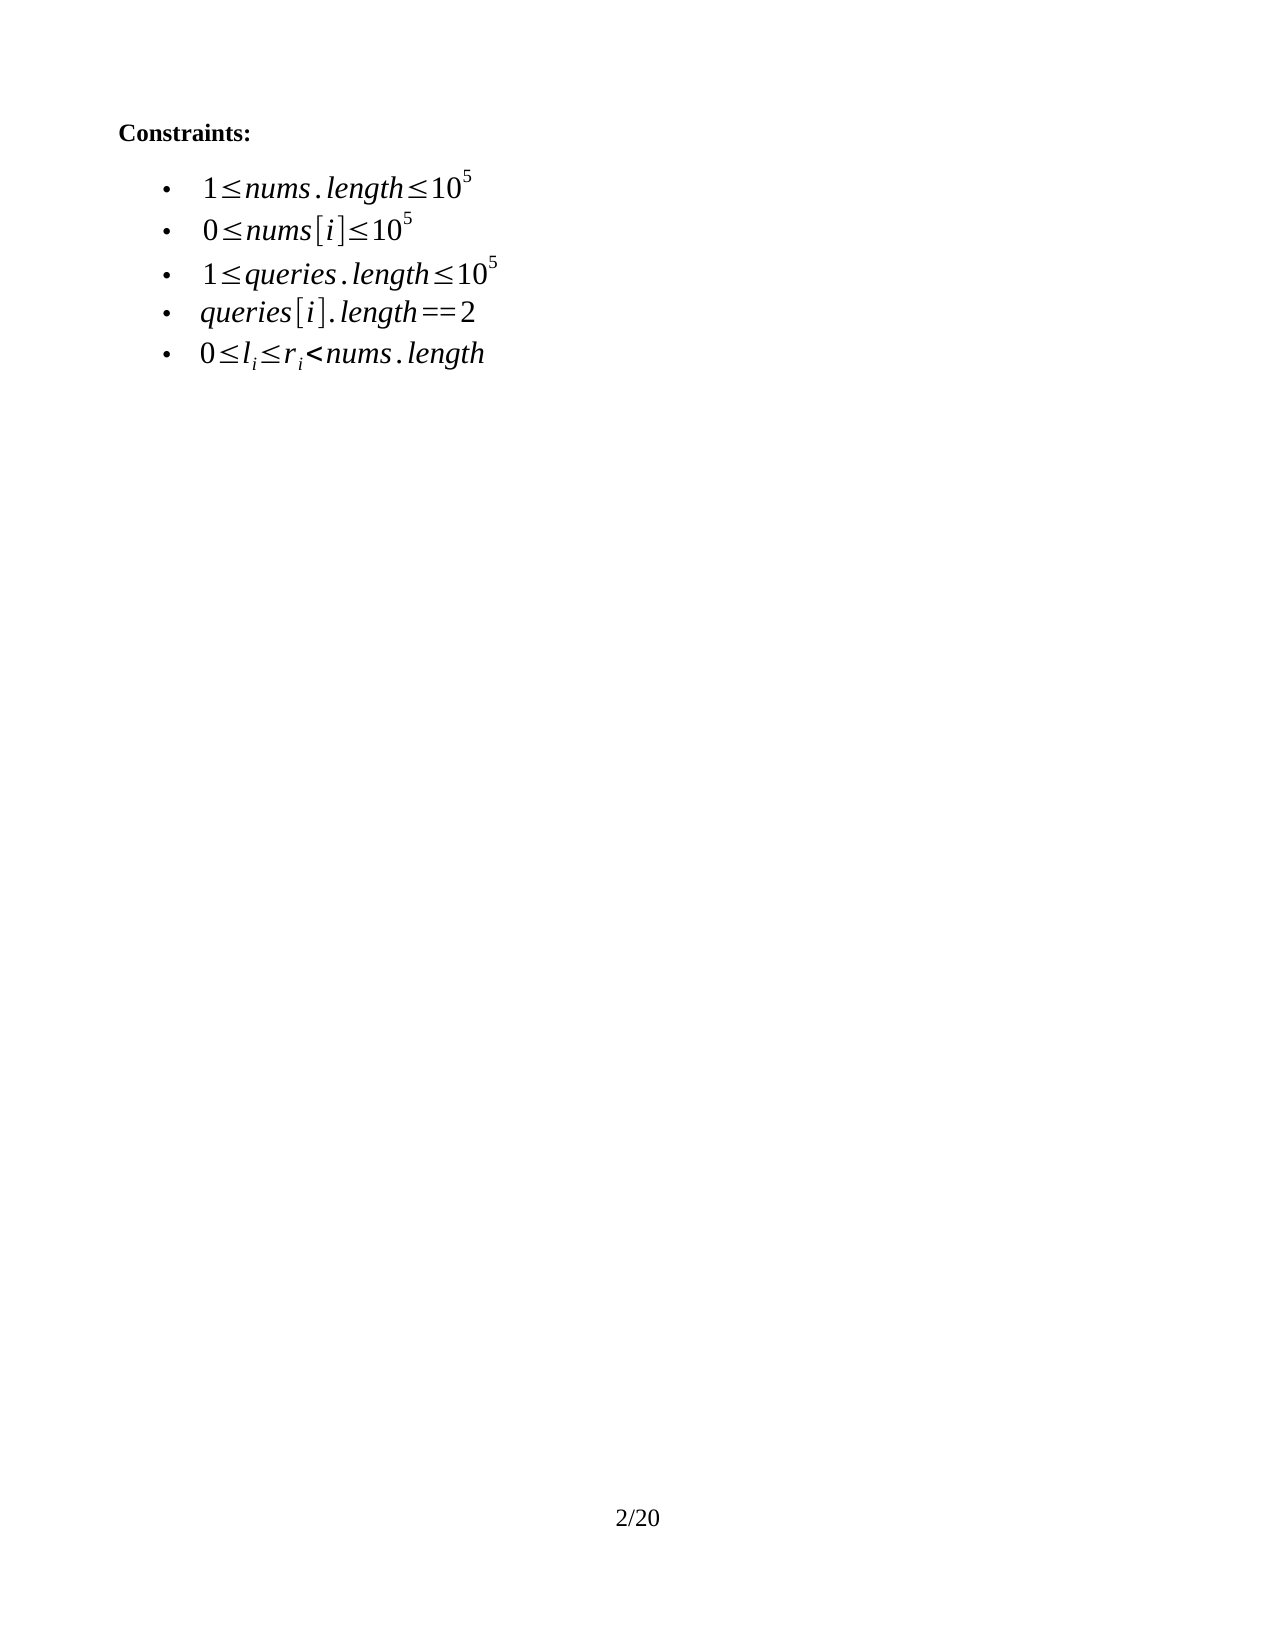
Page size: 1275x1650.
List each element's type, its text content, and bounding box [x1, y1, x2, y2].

text Constraints: [118, 118, 1157, 147]
